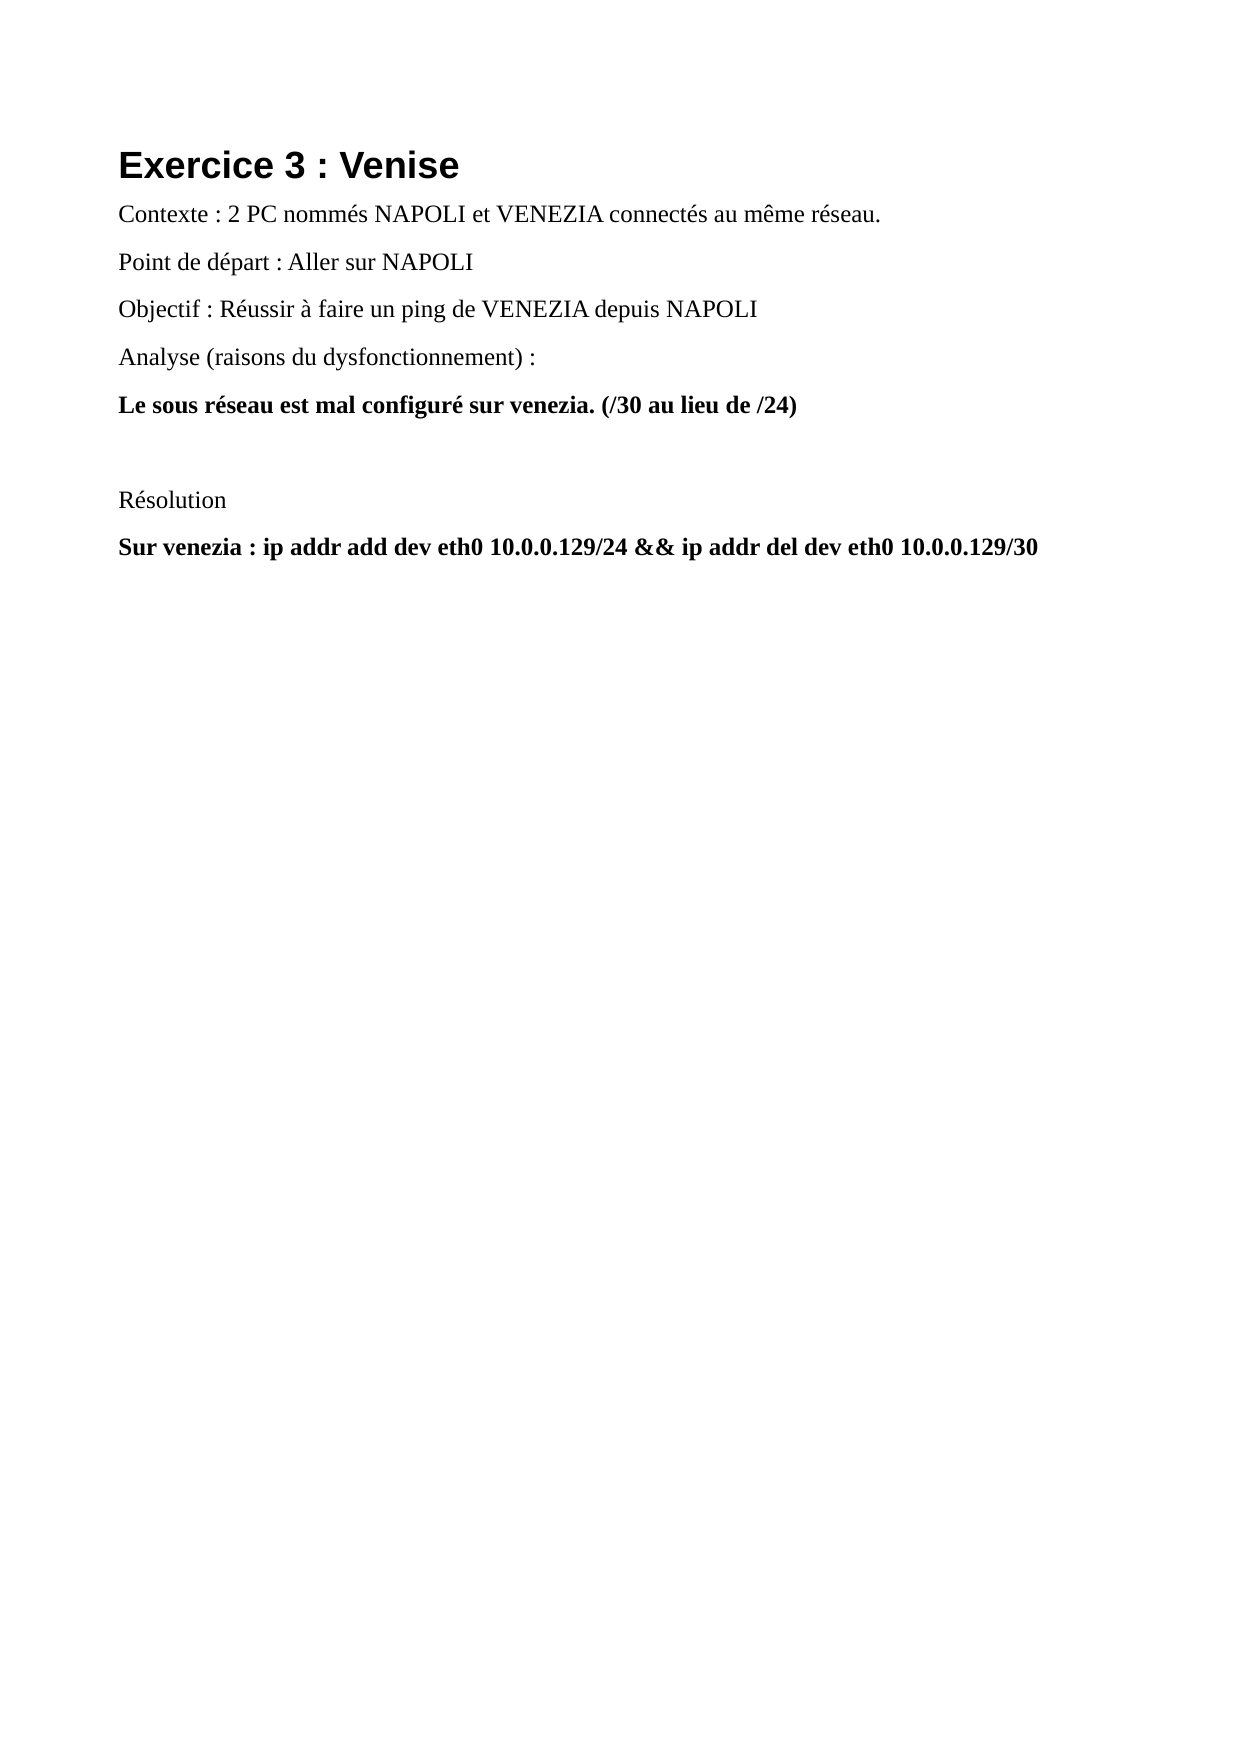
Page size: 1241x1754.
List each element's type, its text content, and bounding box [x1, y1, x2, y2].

text Résolution [118, 485, 1122, 514]
text Point de départ : Aller sur NAPOLI [118, 247, 1122, 276]
text Objectif : Réussir à faire un ping de VENEZIA depuis NAPOLI [118, 294, 1122, 323]
subtitle Exercice 3 : Venise [118, 143, 1122, 187]
text Le sous réseau est mal configuré sur venezia. (/30 au lieu de /24) [118, 390, 1122, 418]
text Sur venezia : ip addr add dev eth0 10.0.0.129/24 && ip addr del dev eth0 10.0.0.129/30 [118, 532, 1122, 561]
text Contexte : 2 PC nommés NAPOLI et VENEZIA connectés au même réseau. [118, 199, 1122, 228]
text Analyse (raisons du dysfonctionnement) : [118, 342, 1122, 371]
